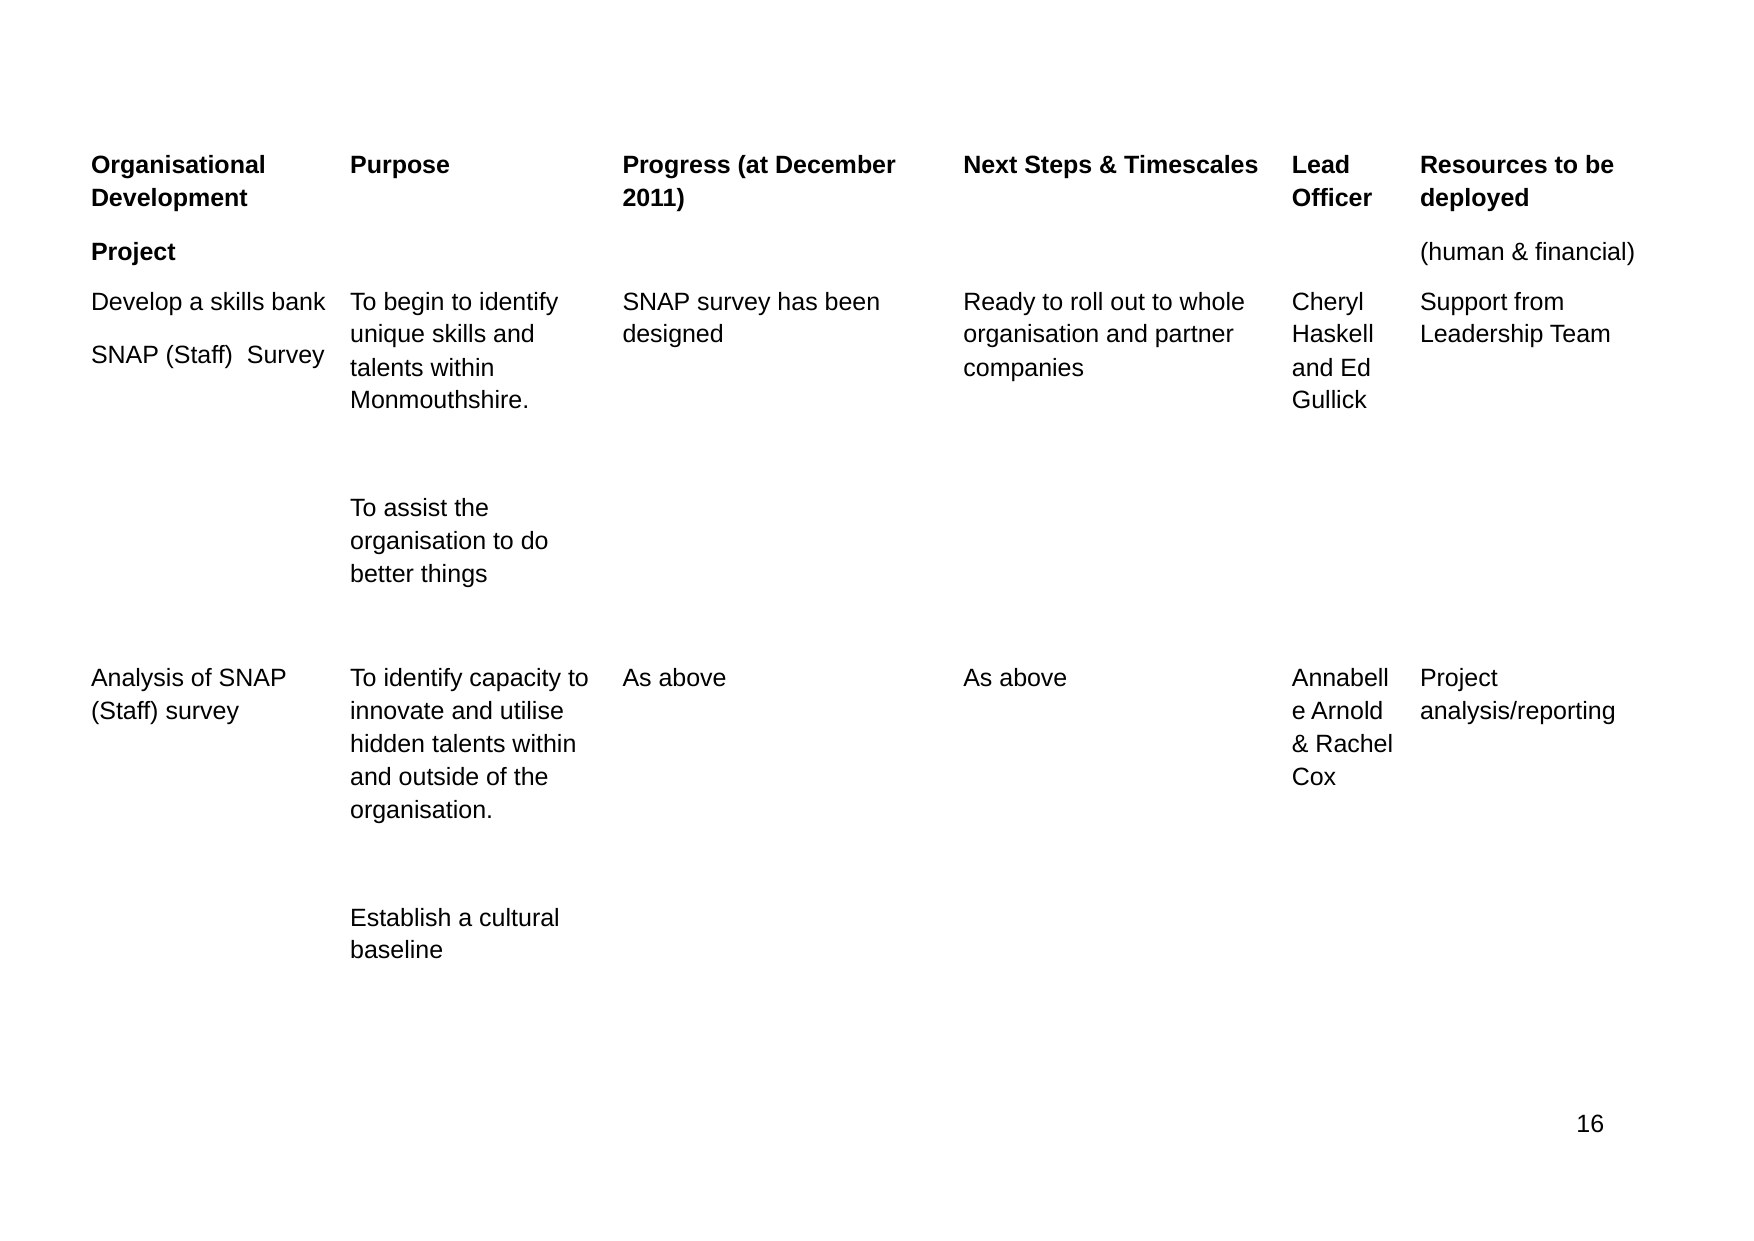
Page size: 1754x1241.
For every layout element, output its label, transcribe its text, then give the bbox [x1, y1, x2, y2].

table_cell As above [611, 663, 952, 1081]
table_cell Support from Leadership Team [1409, 286, 1674, 663]
table_header Organisational Development Project [80, 150, 339, 286]
table_cell Annabelle Arnold & Rachel Cox [1280, 663, 1408, 1081]
table_cell Project analysis/reporting [1409, 663, 1674, 1081]
table_header Next Steps & Timescales [952, 150, 1280, 286]
table_cell To begin to identify unique skills and talents within Monmouthshire. To assist the organisation to do better things [339, 286, 611, 663]
table_cell To identify capacity to innovate and utilise hidden talents within and outside of the organisation. Establish a cultural baseline [339, 663, 611, 1081]
table_cell SNAP survey has been designed [611, 286, 952, 663]
table_header Resources to be deployed (human & financial) [1409, 150, 1674, 286]
table_cell Develop a skills bank SNAP (Staff) Survey [80, 286, 339, 663]
table_cell Cheryl Haskell and Ed Gullick [1280, 286, 1408, 663]
table_header Purpose [339, 150, 611, 286]
table_cell Analysis of SNAP (Staff) survey [80, 663, 339, 1081]
table_header Progress (at December 2011) [611, 150, 952, 286]
table_header Lead Officer [1280, 150, 1408, 286]
table_cell As above [952, 663, 1280, 1081]
table_cell Ready to roll out to whole organisation and partner companies [952, 286, 1280, 663]
